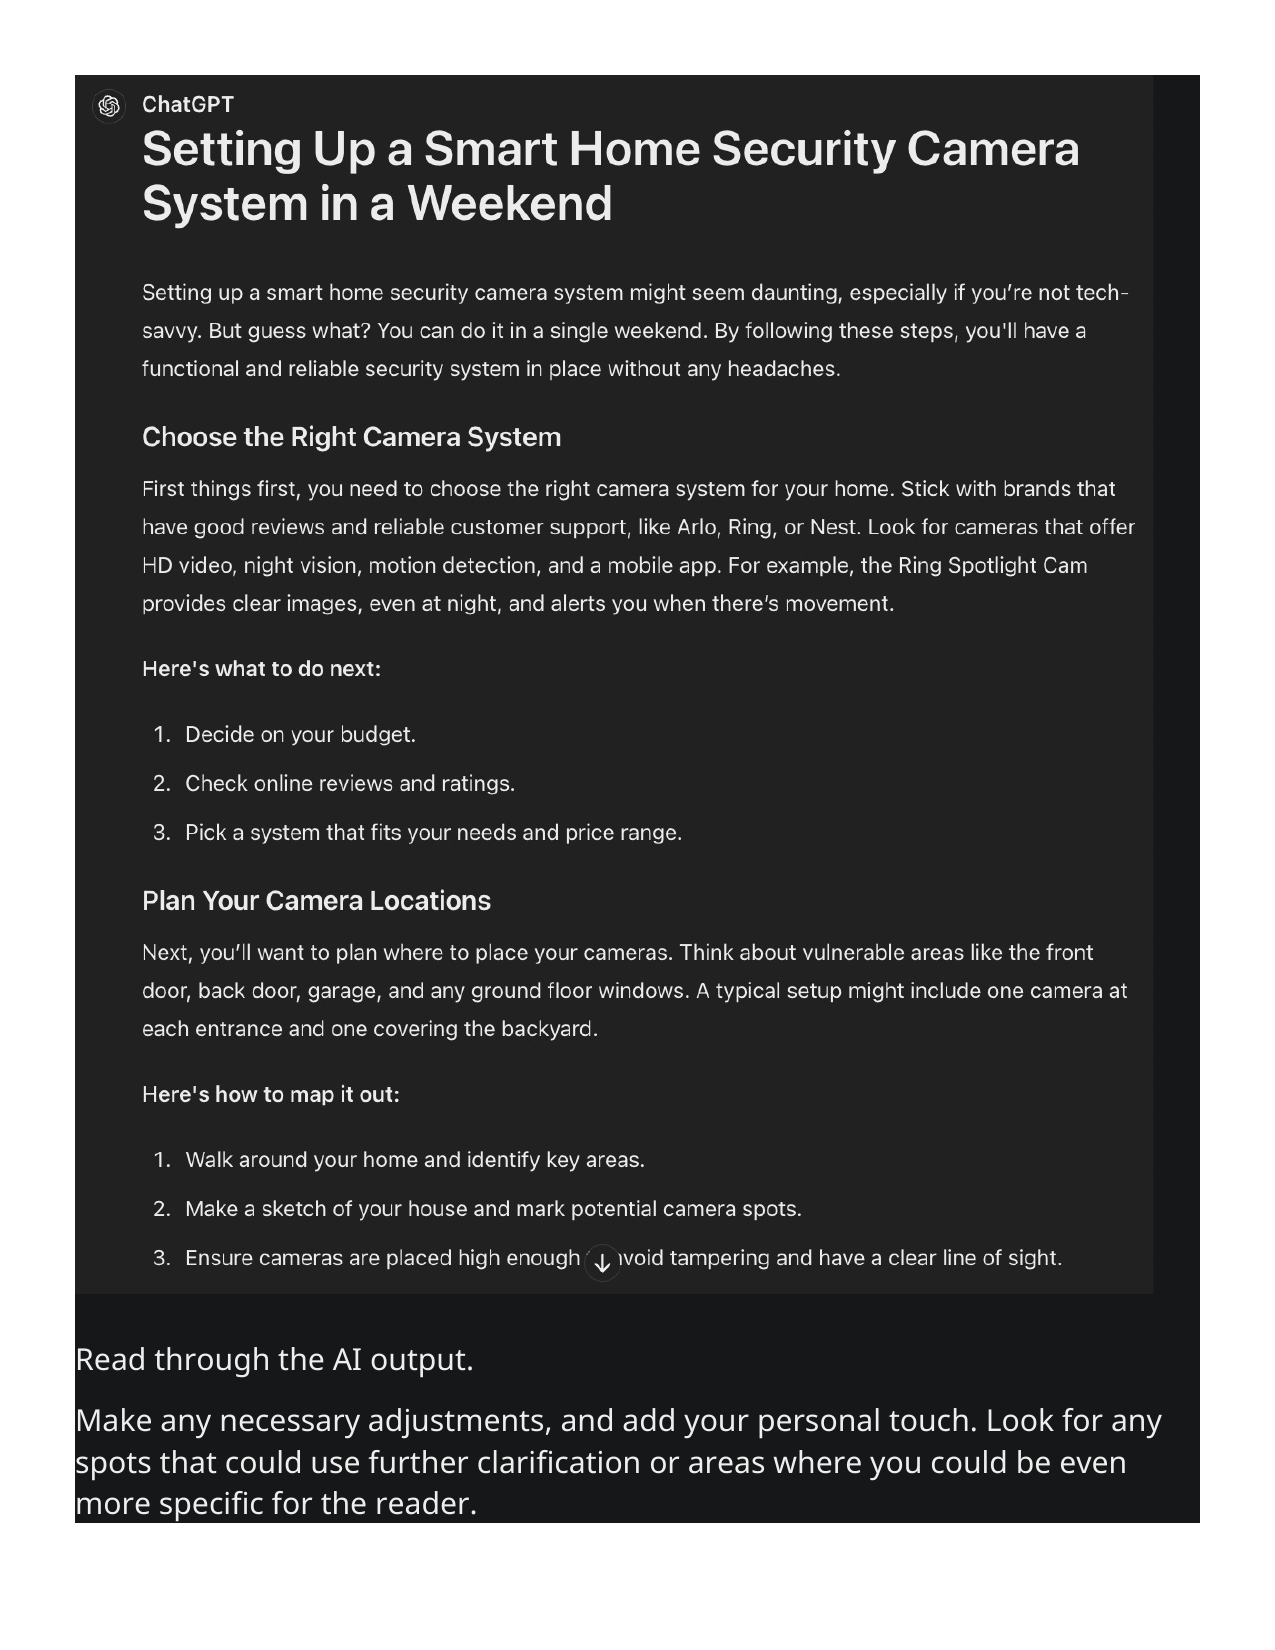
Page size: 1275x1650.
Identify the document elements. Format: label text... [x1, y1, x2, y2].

text Make any necessary adjustments, and add your personal touch. Look for any spots that could use further clarification or areas where you could be even more specific for the reader. [75, 1399, 1200, 1523]
text Read through the AI output. [75, 1338, 1200, 1379]
